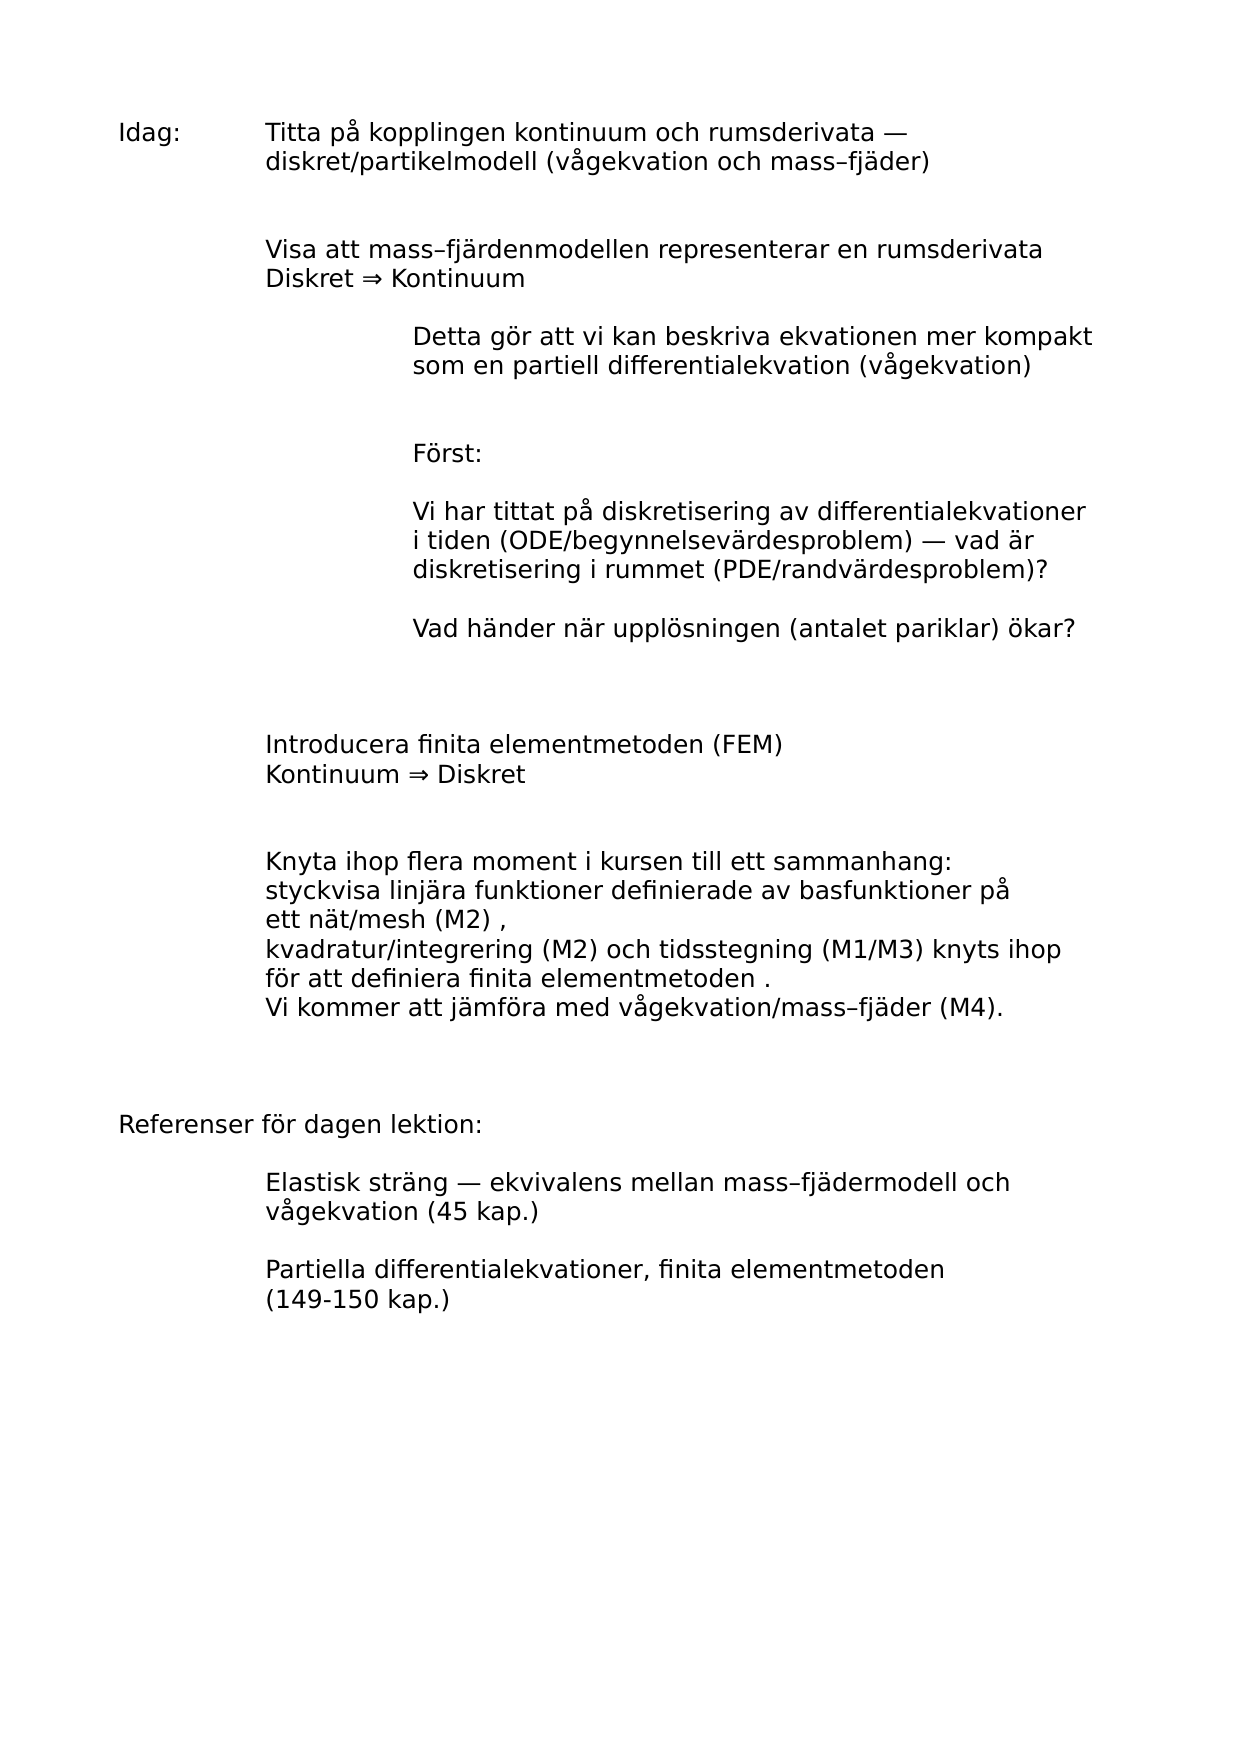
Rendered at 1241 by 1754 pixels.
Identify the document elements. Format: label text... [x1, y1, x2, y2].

text (149-150 kap.) [118, 1285, 1122, 1314]
text Först: [118, 439, 1122, 468]
text Diskret ⇒ Kontinuum [118, 264, 1122, 293]
text diskret/partikelmodell (vågekvation och mass–fjäder) [118, 147, 1122, 176]
text Vi har tittat på diskretisering av differentialekvationer [118, 497, 1122, 526]
text Introducera finita elementmetoden (FEM) [118, 731, 1122, 760]
text Detta gör att vi kan beskriva ekvationen mer kompakt [118, 322, 1122, 351]
text för att definiera finita elementmetoden . [118, 964, 1122, 993]
text styckvisa linjära funktioner definierade av basfunktioner på [118, 876, 1122, 906]
text i tiden (ODE/begynnelsevärdesproblem) — vad är [118, 526, 1122, 556]
text Vad händer när upplösningen (antalet pariklar) ökar? [118, 614, 1122, 643]
text Kontinuum ⇒ Diskret [118, 760, 1122, 789]
text ett nät/mesh (M2) , [118, 906, 1122, 935]
text som en partiell differentialekvation (vågekvation) [118, 351, 1122, 381]
text Vi kommer att jämföra med vågekvation/mass–fjäder (M4). [118, 993, 1122, 1022]
text Elastisk sträng — ekvivalens mellan mass–fjädermodell och [118, 1168, 1122, 1197]
text Idag: Titta på kopplingen kontinuum och rumsderivata — [118, 118, 1122, 147]
text Visa att mass–fjärdenmodellen representerar en rumsderivata [118, 235, 1122, 264]
text vågekvation (45 kap.) [118, 1197, 1122, 1226]
text Referenser för dagen lektion: [118, 1110, 1122, 1139]
text Knyta ihop flera moment i kursen till ett sammanhang: [118, 847, 1122, 876]
text diskretisering i rummet (PDE/randvärdesproblem)? [118, 556, 1122, 585]
text Partiella differentialekvationer, finita elementmetoden [118, 1256, 1122, 1285]
text kvadratur/integrering (M2) och tidsstegning (M1/M3) knyts ihop [118, 935, 1122, 964]
